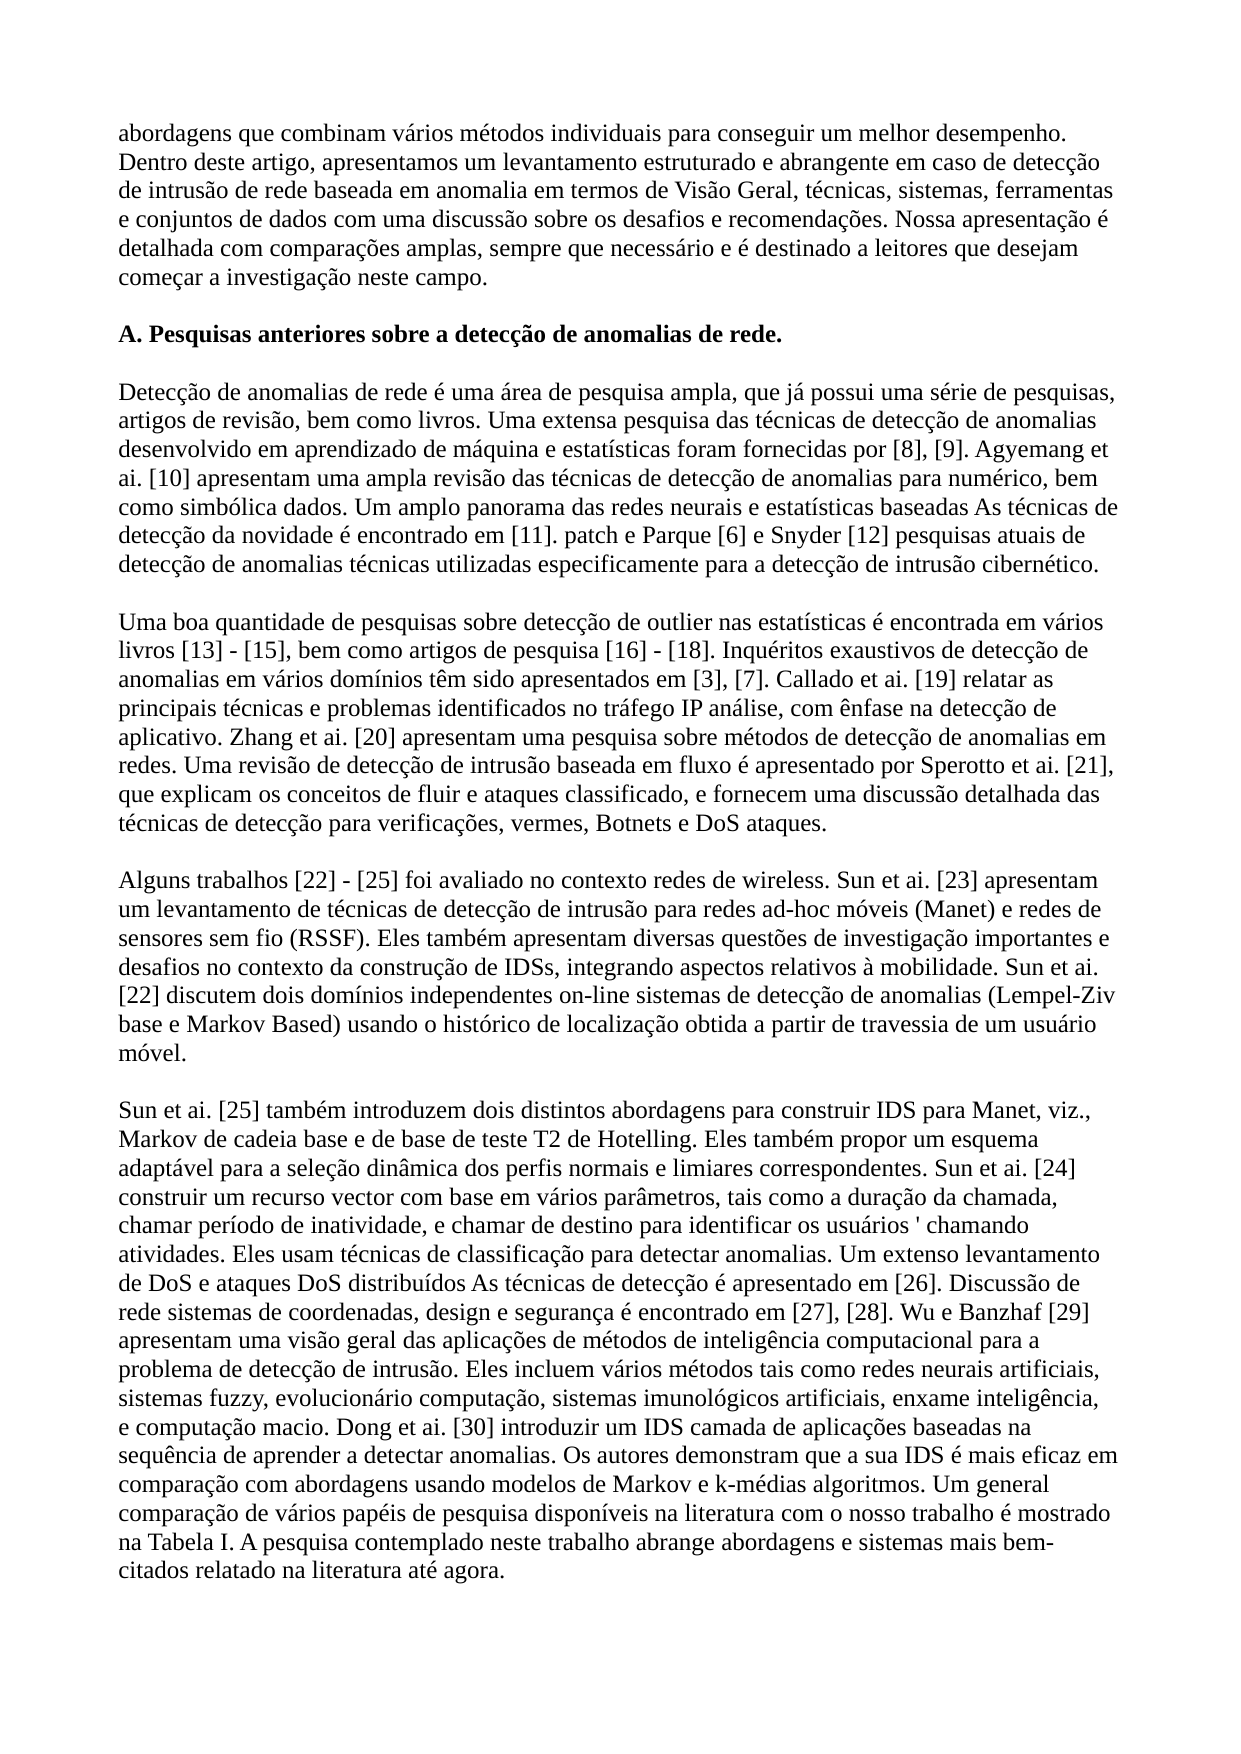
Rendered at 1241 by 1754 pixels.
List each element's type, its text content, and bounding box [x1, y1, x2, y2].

text A. Pesquisas anteriores sobre a detecção de anomalias de rede. [118, 319, 1122, 348]
text Detecção de anomalias de rede é uma área de pesquisa ampla, que já possui uma série de pesquisas, artigos de revisão, bem como livros. Uma extensa pesquisa das técnicas de detecção de anomalias desenvolvido em aprendizado de máquina e estatísticas foram fornecidas por [8], [9]. Agyemang et ai. [10] apresentam uma ampla revisão das técnicas de detecção de anomalias para numérico, bem como simbólica dados. Um amplo panorama das redes neurais e estatísticas baseadas As técnicas de detecção da novidade é encontrado em [11]. patch e Parque [6] e Snyder [12] pesquisas atuais de detecção de anomalias técnicas utilizadas especificamente para a detecção de intrusão cibernético. [118, 377, 1122, 578]
text Alguns trabalhos [22] - [25] foi avaliado no contexto redes de wireless. Sun et ai. [23] apresentam um levantamento de técnicas de detecção de intrusão para redes ad-hoc móveis (Manet) e redes de sensores sem fio (RSSF). Eles também apresentam diversas questões de investigação importantes e desafios no contexto da construção de IDSs, integrando aspectos relativos à mobilidade. Sun et ai. [22] discutem dois domínios independentes on-line sistemas de detecção de anomalias (Lempel-Ziv base e Markov Based) usando o histórico de localização obtida a partir de travessia de um usuário móvel. [118, 866, 1122, 1067]
text Uma boa quantidade de pesquisas sobre detecção de outlier nas estatísticas é encontrada em vários livros [13] - [15], bem como artigos de pesquisa [16] - [18]. Inquéritos exaustivos de detecção de anomalias em vários domínios têm sido apresentados em [3], [7]. Callado et ai. [19] relatar as principais técnicas e problemas identificados no tráfego IP análise, com ênfase na detecção de aplicativo. Zhang et ai. [20] apresentam uma pesquisa sobre métodos de detecção de anomalias em redes. Uma revisão de detecção de intrusão baseada em fluxo é apresentado por Sperotto et ai. [21], que explicam os conceitos de fluir e ataques classificado, e fornecem uma discussão detalhada das técnicas de detecção para verificações, vermes, Botnets e DoS ataques. [118, 607, 1122, 837]
text e computação macio. Dong et ai. [30] introduzir um IDS camada de aplicações baseadas na sequência de aprender a detectar anomalias. Os autores demonstram que a sua IDS é mais eficaz em comparação com abordagens usando modelos de Markov e k-médias algoritmos. Um general comparação de vários papéis de pesquisa disponíveis na literatura com o nosso trabalho é mostrado na Tabela I. A pesquisa contemplado neste trabalho abrange abordagens e sistemas mais bem-citados relatado na literatura até agora. [118, 1412, 1122, 1584]
text abordagens que combinam vários métodos individuais para conseguir um melhor desempenho. Dentro deste artigo, apresentamos um levantamento estruturado e abrangente em caso de detecção de intrusão de rede baseada em anomalia em termos de Visão Geral, técnicas, sistemas, ferramentas e conjuntos de dados com uma discussão sobre os desafios e recomendações. Nossa apresentação é detalhada com comparações amplas, sempre que necessário e é destinado a leitores que desejam começar a investigação neste campo. [118, 118, 1122, 291]
text Sun et ai. [25] também introduzem dois distintos abordagens para construir IDS para Manet, viz., Markov de cadeia base e de base de teste T2 de Hotelling. Eles também propor um esquema adaptável para a seleção dinâmica dos perfis normais e limiares correspondentes. Sun et ai. [24] construir um recurso vector com base em vários parâmetros, tais como a duração da chamada, chamar período de inatividade, e chamar de destino para identificar os usuários ' chamando atividades. Eles usam técnicas de classificação para detectar anomalias. Um extenso levantamento de DoS e ataques DoS distribuídos As técnicas de detecção é apresentado em [26]. Discussão de rede sistemas de coordenadas, design e segurança é encontrado em [27], [28]. Wu e Banzhaf [29] apresentam uma visão geral das aplicações de métodos de inteligência computacional para a problema de detecção de intrusão. Eles incluem vários métodos tais como redes neurais artificiais, sistemas fuzzy, evolucionário computação, sistemas imunológicos artificiais, enxame inteligência, [118, 1096, 1122, 1412]
